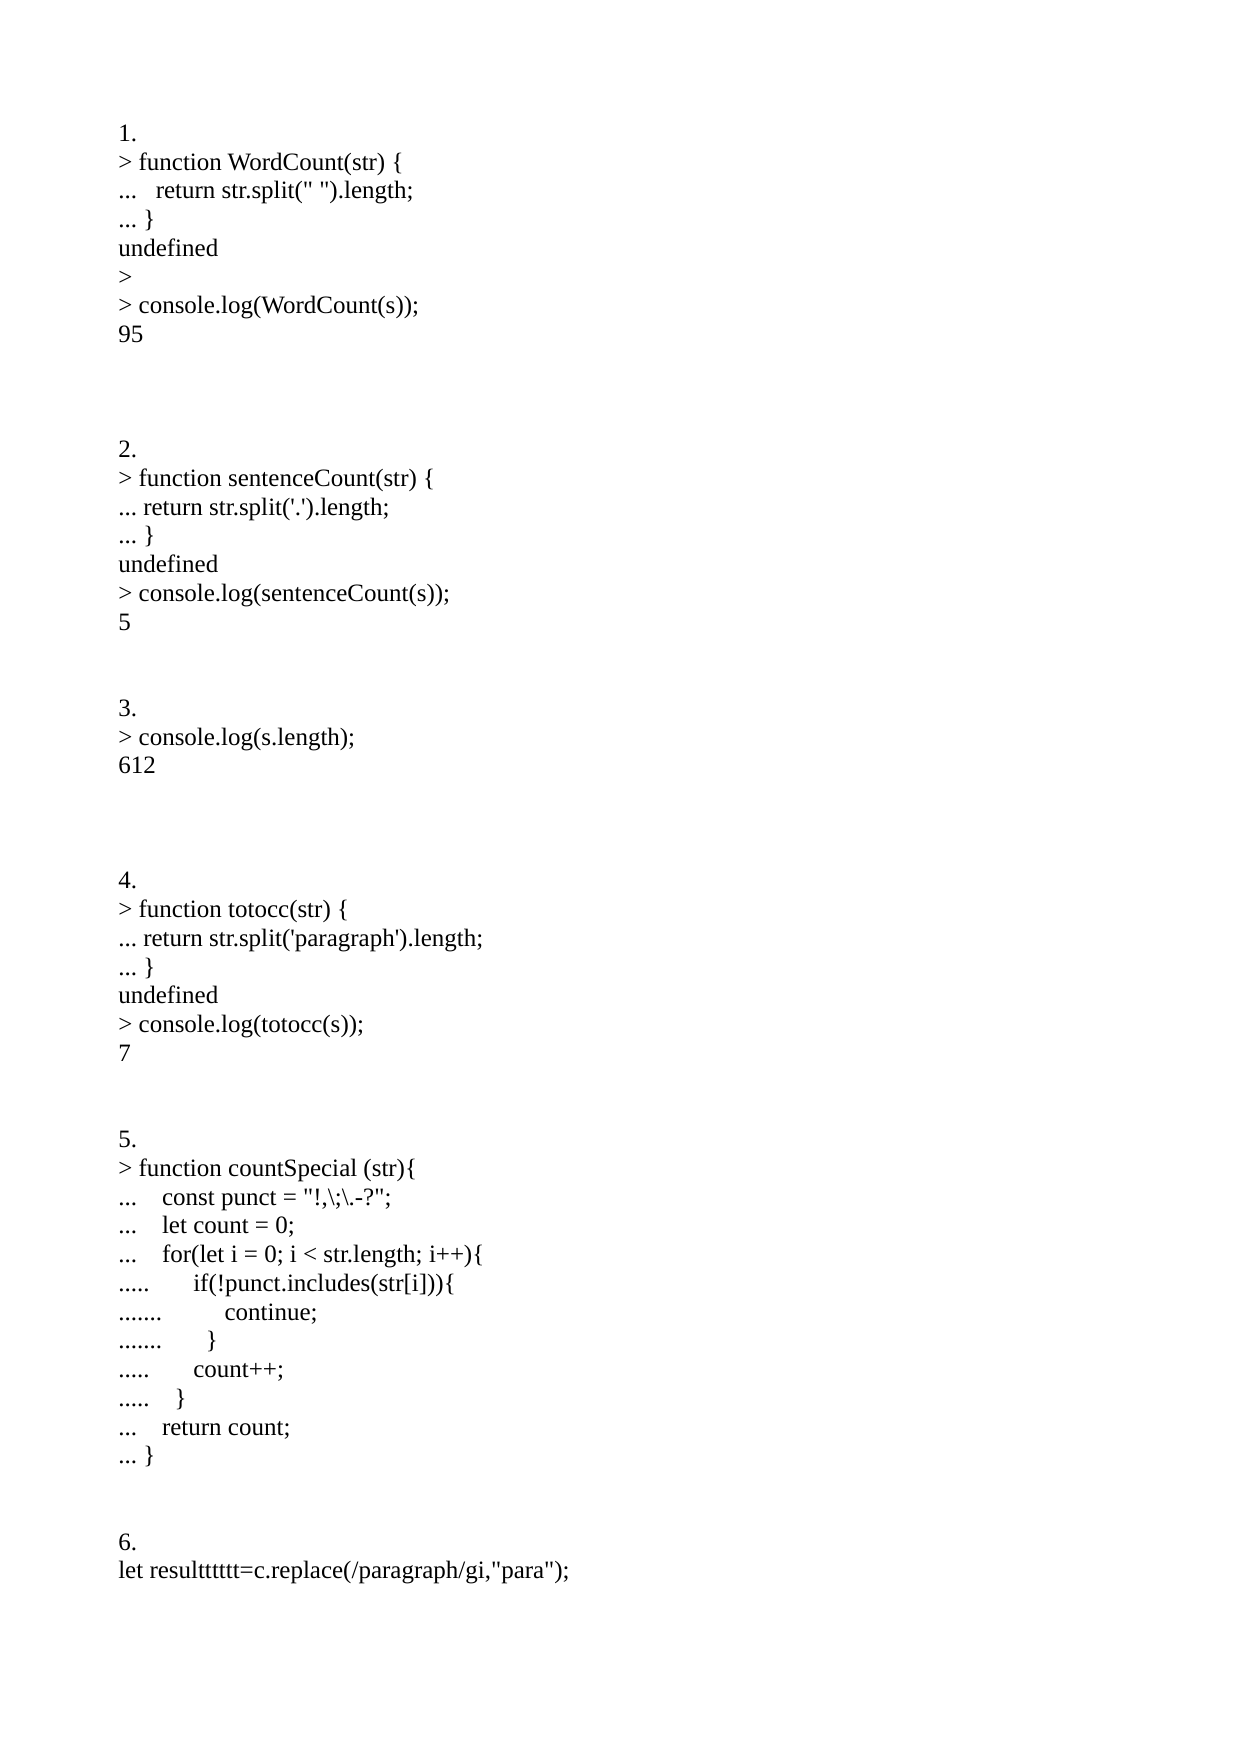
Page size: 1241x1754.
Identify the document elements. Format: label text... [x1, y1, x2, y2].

text undefined [118, 549, 1122, 578]
text 6. [118, 1527, 1122, 1556]
text ... return count; [118, 1412, 1122, 1441]
text ... for(let i = 0; i < str.length; i++){ [118, 1239, 1122, 1268]
text undefined [118, 233, 1122, 262]
text ... return str.split(" ").length; [118, 176, 1122, 204]
text ... } [118, 204, 1122, 233]
text ..... } [118, 1383, 1122, 1412]
text 3. [118, 693, 1122, 722]
text 95 [118, 319, 1122, 348]
text 5 [118, 607, 1122, 636]
text > function sentenceCount(str) { [118, 463, 1122, 492]
text 5. [118, 1124, 1122, 1153]
text > function countSpecial (str){ [118, 1153, 1122, 1182]
text ....... continue; [118, 1297, 1122, 1326]
text 612 [118, 751, 1122, 779]
text ..... count++; [118, 1354, 1122, 1383]
text undefined [118, 981, 1122, 1009]
text 1. [118, 118, 1122, 147]
text ... let count = 0; [118, 1211, 1122, 1239]
text 4. [118, 866, 1122, 894]
text ... return str.split('.').length; [118, 492, 1122, 521]
text ... } [118, 521, 1122, 549]
text 2. [118, 434, 1122, 463]
text ... } [118, 952, 1122, 981]
text > console.log(WordCount(s)); [118, 291, 1122, 319]
text > function WordCount(str) { [118, 147, 1122, 176]
text ... return str.split('paragraph').length; [118, 923, 1122, 952]
text let resultttttt=c.replace(/paragraph/gi,"para"); [118, 1556, 1122, 1584]
text > console.log(totocc(s)); [118, 1009, 1122, 1038]
text > function totocc(str) { [118, 894, 1122, 923]
text > [118, 262, 1122, 291]
text > console.log(sentenceCount(s)); [118, 578, 1122, 607]
text ..... if(!punct.includes(str[i])){ [118, 1268, 1122, 1297]
text ....... } [118, 1326, 1122, 1354]
text > console.log(s.length); [118, 722, 1122, 751]
text ... } [118, 1441, 1122, 1469]
text ... const punct = "!,\;\.-?"; [118, 1182, 1122, 1211]
text 7 [118, 1038, 1122, 1067]
